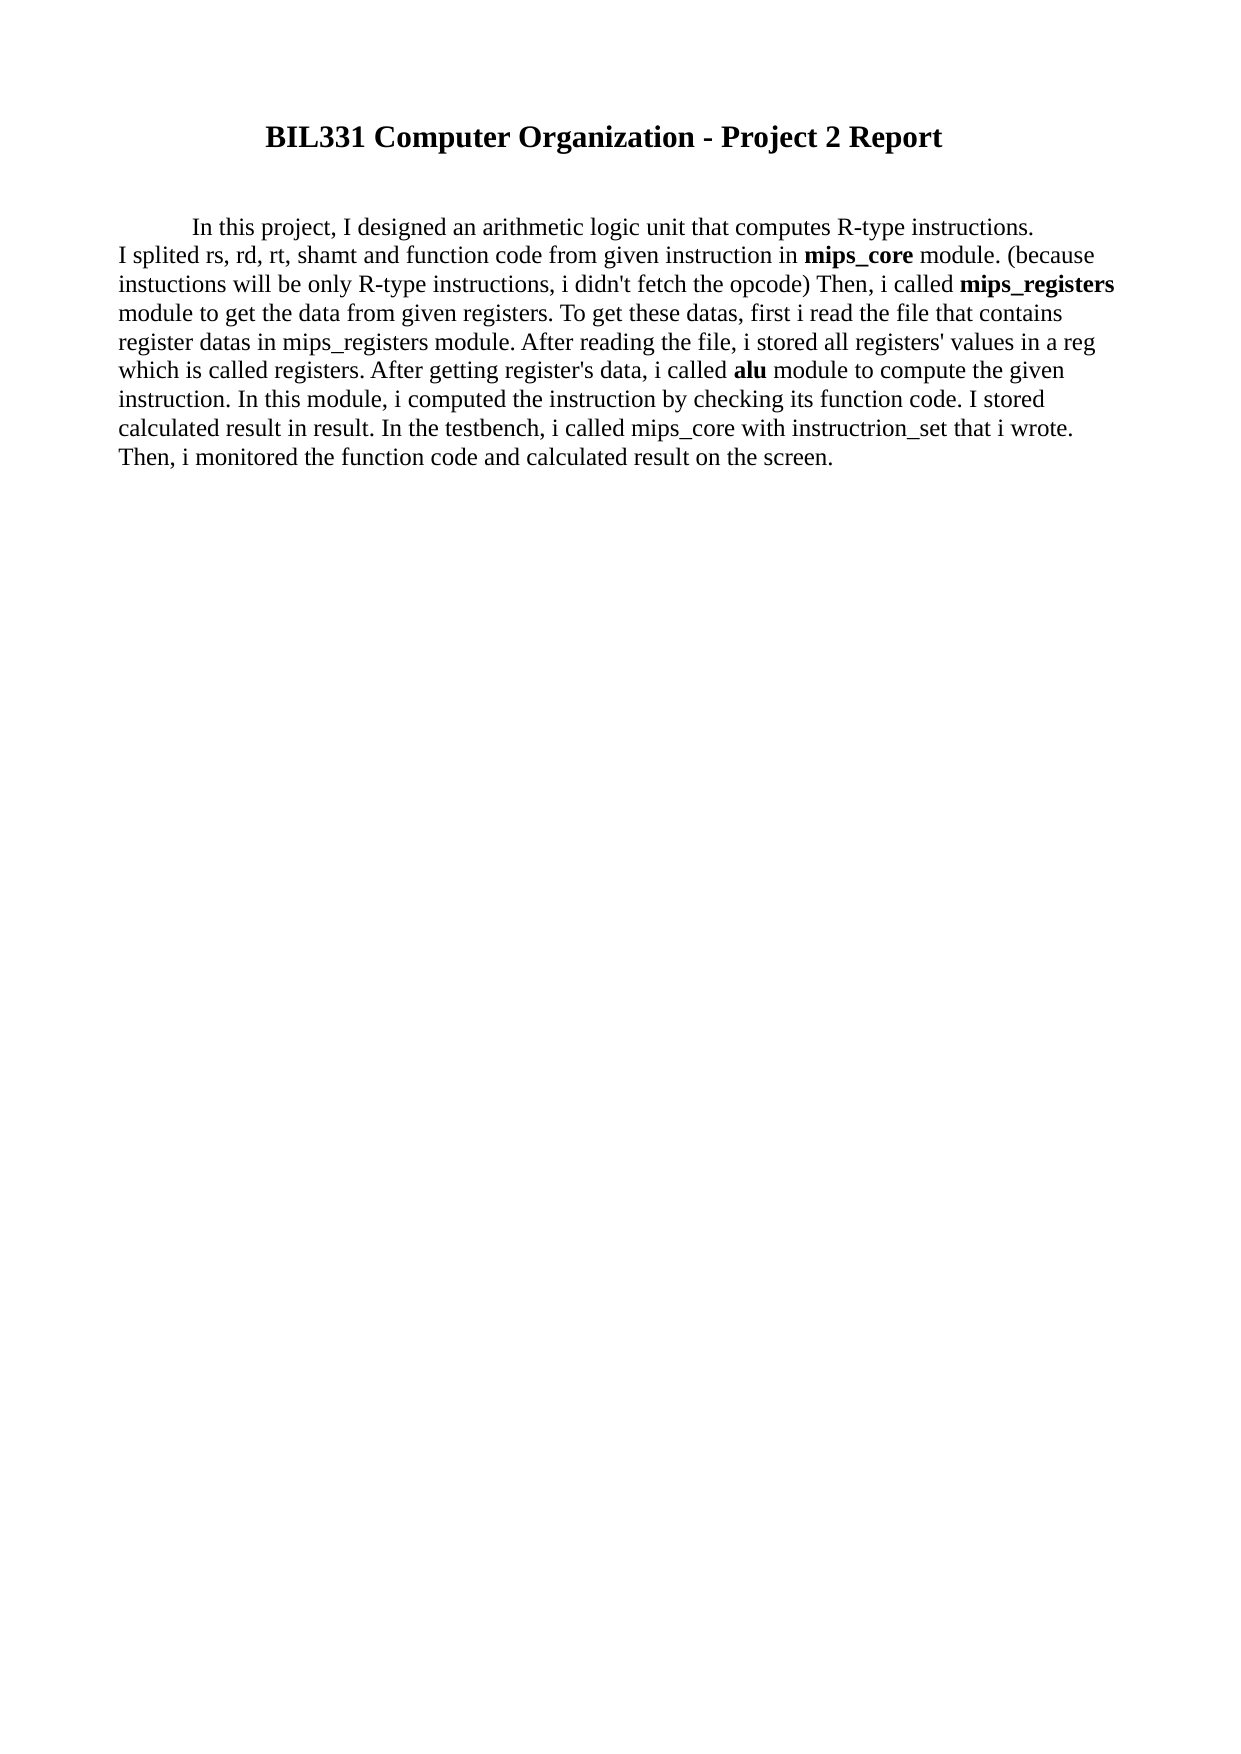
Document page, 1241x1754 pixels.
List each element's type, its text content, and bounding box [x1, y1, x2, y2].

text In this project, I designed an arithmetic logic unit that computes R-type instructions. [118, 212, 1122, 240]
text BIL331 Computer Organization - Project 2 Report [118, 118, 1122, 154]
text I splited rs, rd, rt, shamt and function code from given instruction in mips_core module. (because instuctions will be only R-type instructions, i didn't fetch the opcode) Then, i called mips_registers module to get the data from given registers. To get these datas, first i read the file that contains register datas in mips_registers module. After reading the file, i stored all registers' values in a reg which is called registers. After getting register's data, i called alu module to compute the given instruction. In this module, i computed the instruction by checking its function code. I stored calculated result in result. In the testbench, i called mips_core with instructrion_set that i wrote. Then, i monitored the function code and calculated result on the screen. [118, 240, 1122, 470]
